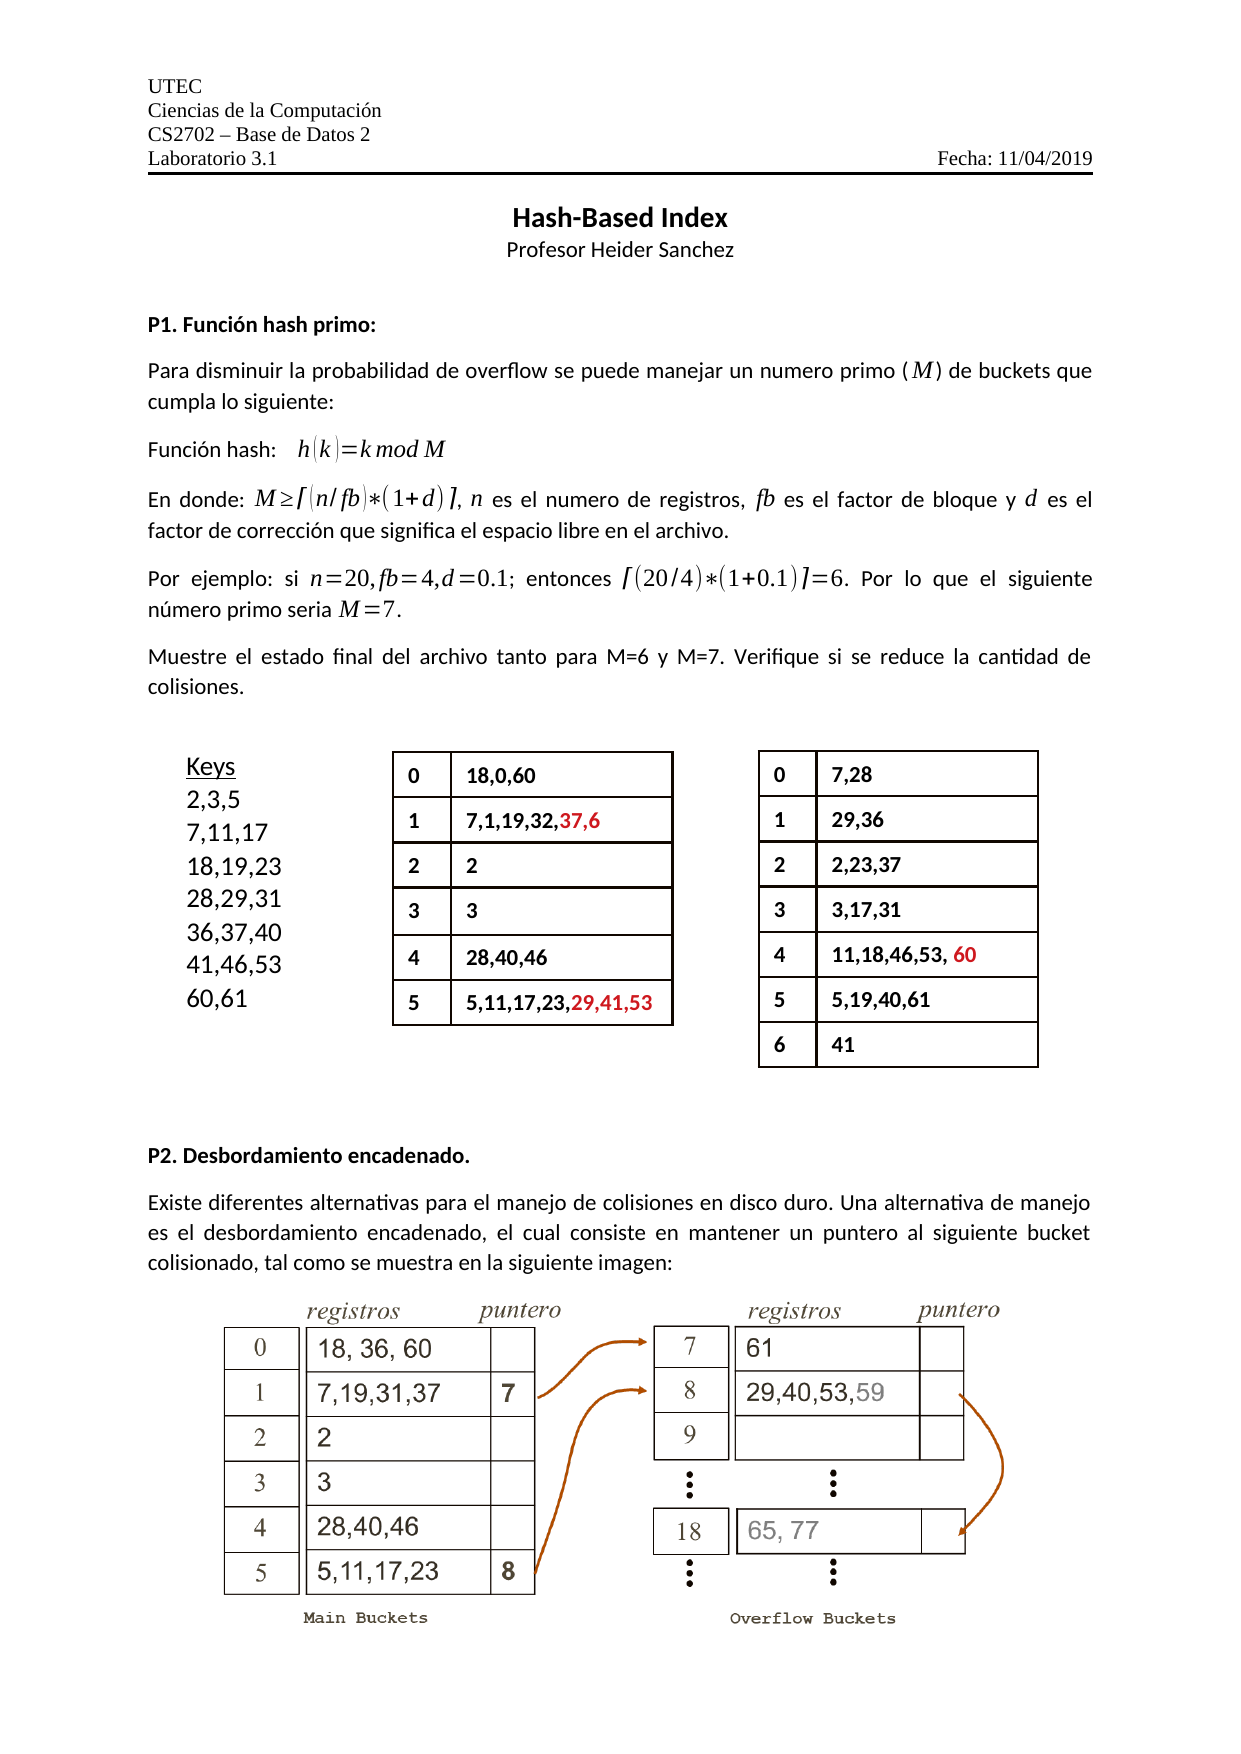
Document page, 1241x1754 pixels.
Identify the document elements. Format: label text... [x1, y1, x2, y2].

table_cell 5,11,17,23,29,41,53 [452, 981, 671, 1024]
table_cell 2 [394, 844, 450, 886]
text Para disminuir la probabilidad de overflow se puede manejar un numero primo () de buckets que cumpla lo siguiente: [148, 357, 1093, 415]
text 18,19,23 [186, 849, 369, 882]
table_cell 28,40,46 [452, 936, 671, 979]
table_cell 2,23,37 [818, 843, 1037, 885]
table_cell 4 [760, 933, 815, 976]
table_cell 7,1,19,32,37,6 [452, 798, 671, 841]
table_cell 3 [394, 889, 450, 934]
table_header 7,28 [818, 752, 1037, 795]
text 28,29,31 [186, 882, 369, 915]
table_cell 3,17,31 [818, 888, 1037, 931]
table_cell 1 [760, 797, 815, 840]
text 41,46,53 [186, 948, 369, 981]
table_cell 3 [452, 889, 671, 934]
text Hash-Based Index [148, 199, 1093, 235]
table_cell 4 [394, 936, 450, 979]
table_header 0 [394, 753, 450, 796]
text Keys [186, 749, 369, 783]
table_cell 3 [760, 888, 815, 931]
text Por ejemplo: si ; entonces . Por lo que el siguiente número primo seria . [148, 563, 1093, 623]
table_cell 6 [760, 1023, 815, 1066]
text Muestre el estado final del archivo tanto para M=6 y M=7. Verifique si se reduce la cantidad de colisiones. [148, 642, 1093, 701]
table_cell 1 [394, 798, 450, 841]
table_cell 2 [760, 843, 815, 885]
table_cell 29,36 [818, 797, 1037, 840]
table_cell 5 [760, 978, 815, 1021]
text 60,61 [186, 981, 369, 1014]
table_cell 5,19,40,61 [818, 978, 1037, 1021]
table_cell 41 [818, 1023, 1037, 1066]
table_header 0 [760, 752, 815, 795]
text En donde: , es el numero de registros, es el factor de bloque y es el factor de corrección que significa el espacio libre en el archivo. [148, 483, 1093, 544]
text 7,11,17 [186, 816, 369, 849]
text P1. Función hash primo: [148, 310, 1093, 338]
text Profesor Heider Sanchez [148, 235, 1093, 263]
text 2,3,5 [186, 783, 369, 816]
text P2. Desbordamiento encadenado. [148, 1141, 1093, 1169]
text Función hash: [148, 434, 1093, 464]
table_header 18,0,60 [452, 753, 671, 796]
table_cell 11,18,46,53, 60 [818, 933, 1037, 976]
table_cell 2 [452, 844, 671, 886]
text Existe diferentes alternativas para el manejo de colisiones en disco duro. Una alternativa de manejo es el desbordamiento encadenado, el cual consiste en mantener un puntero al siguiente bucket colisionado, tal como se muestra en la siguiente imagen: [148, 1188, 1093, 1277]
text 36,37,40 [186, 915, 369, 948]
picture [223, 1295, 1017, 1629]
table_cell 5 [394, 981, 450, 1024]
